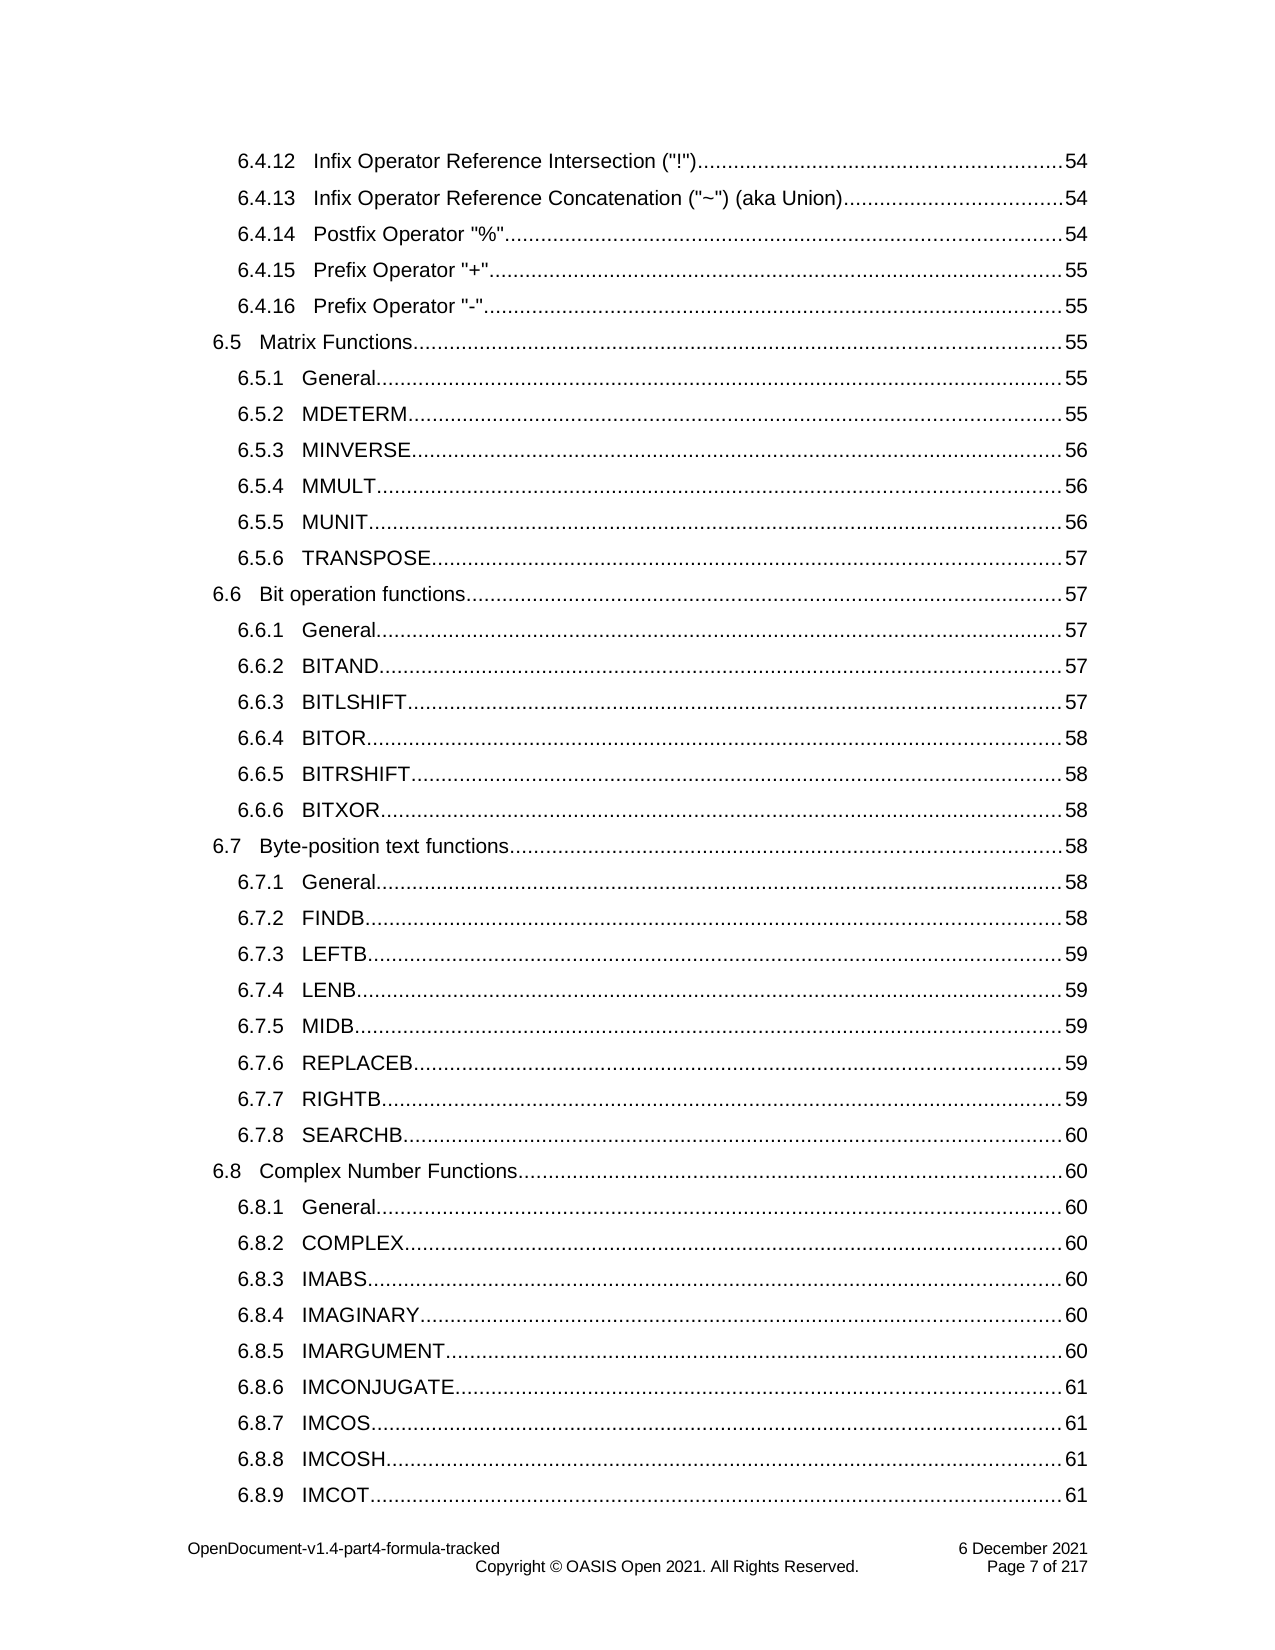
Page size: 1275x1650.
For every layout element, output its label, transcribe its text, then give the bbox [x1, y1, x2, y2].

text 6.6.2 BITAND 57 [237, 654, 1088, 678]
text 6.7.1 General 58 [237, 871, 1088, 894]
text 6.8.1 General 60 [237, 1195, 1088, 1219]
text 6.8.6 IMCONJUGATE 61 [237, 1375, 1088, 1399]
text 6.8.7 IMCOS 61 [237, 1411, 1088, 1435]
text 6.7 Byte-position text functions 58 [212, 835, 1088, 858]
text 6.5.2 MDETERM 55 [237, 402, 1088, 426]
text 6.8 Complex Number Functions 60 [212, 1159, 1088, 1183]
text 6.8.4 IMAGINARY 60 [237, 1303, 1088, 1327]
text 6.7.6 REPLACEB 59 [237, 1051, 1088, 1074]
text 6.5 Matrix Functions 55 [212, 330, 1088, 354]
text 6.8.8 IMCOSH 61 [237, 1447, 1088, 1471]
text 6.5.4 MMULT 56 [237, 474, 1088, 498]
text 6.5.5 MUNIT 56 [237, 510, 1088, 534]
text 6.7.3 LEFTB 59 [237, 943, 1088, 966]
text 6.4.12 Infix Operator Reference Intersection ("!") 54 [237, 150, 1088, 173]
text 6.8.3 IMABS 60 [237, 1267, 1088, 1291]
text 6.8.5 IMARGUMENT 60 [237, 1339, 1088, 1363]
text 6.7.5 MIDB 59 [237, 1015, 1088, 1038]
text 6.6.1 General 57 [237, 618, 1088, 642]
text 6.5.1 General 55 [237, 366, 1088, 390]
text 6.4.13 Infix Operator Reference Concatenation ("~") (aka Union) 54 [237, 186, 1088, 209]
text 6.6.6 BITXOR 58 [237, 799, 1088, 822]
text 6.4.14 Postfix Operator "%" 54 [237, 222, 1088, 246]
text 6.6.5 BITRSHIFT 58 [237, 763, 1088, 786]
text 6.8.9 IMCOT 61 [237, 1483, 1088, 1507]
text 6.7.8 SEARCHB 60 [237, 1123, 1088, 1147]
text 6.5.3 MINVERSE 56 [237, 438, 1088, 462]
text 6.6 Bit operation functions 57 [212, 582, 1088, 606]
text 6.7.4 LENB 59 [237, 979, 1088, 1002]
text 6.7.7 RIGHTB 59 [237, 1087, 1088, 1111]
text 6.6.3 BITLSHIFT 57 [237, 691, 1088, 714]
text 6.4.16 Prefix Operator "-" 55 [237, 294, 1088, 318]
text 6.6.4 BITOR 58 [237, 727, 1088, 750]
text 6.5.6 TRANSPOSE 57 [237, 546, 1088, 570]
text 6.4.15 Prefix Operator "+" 55 [237, 258, 1088, 282]
text 6.7.2 FINDB 58 [237, 907, 1088, 930]
text 6.8.2 COMPLEX 60 [237, 1231, 1088, 1255]
